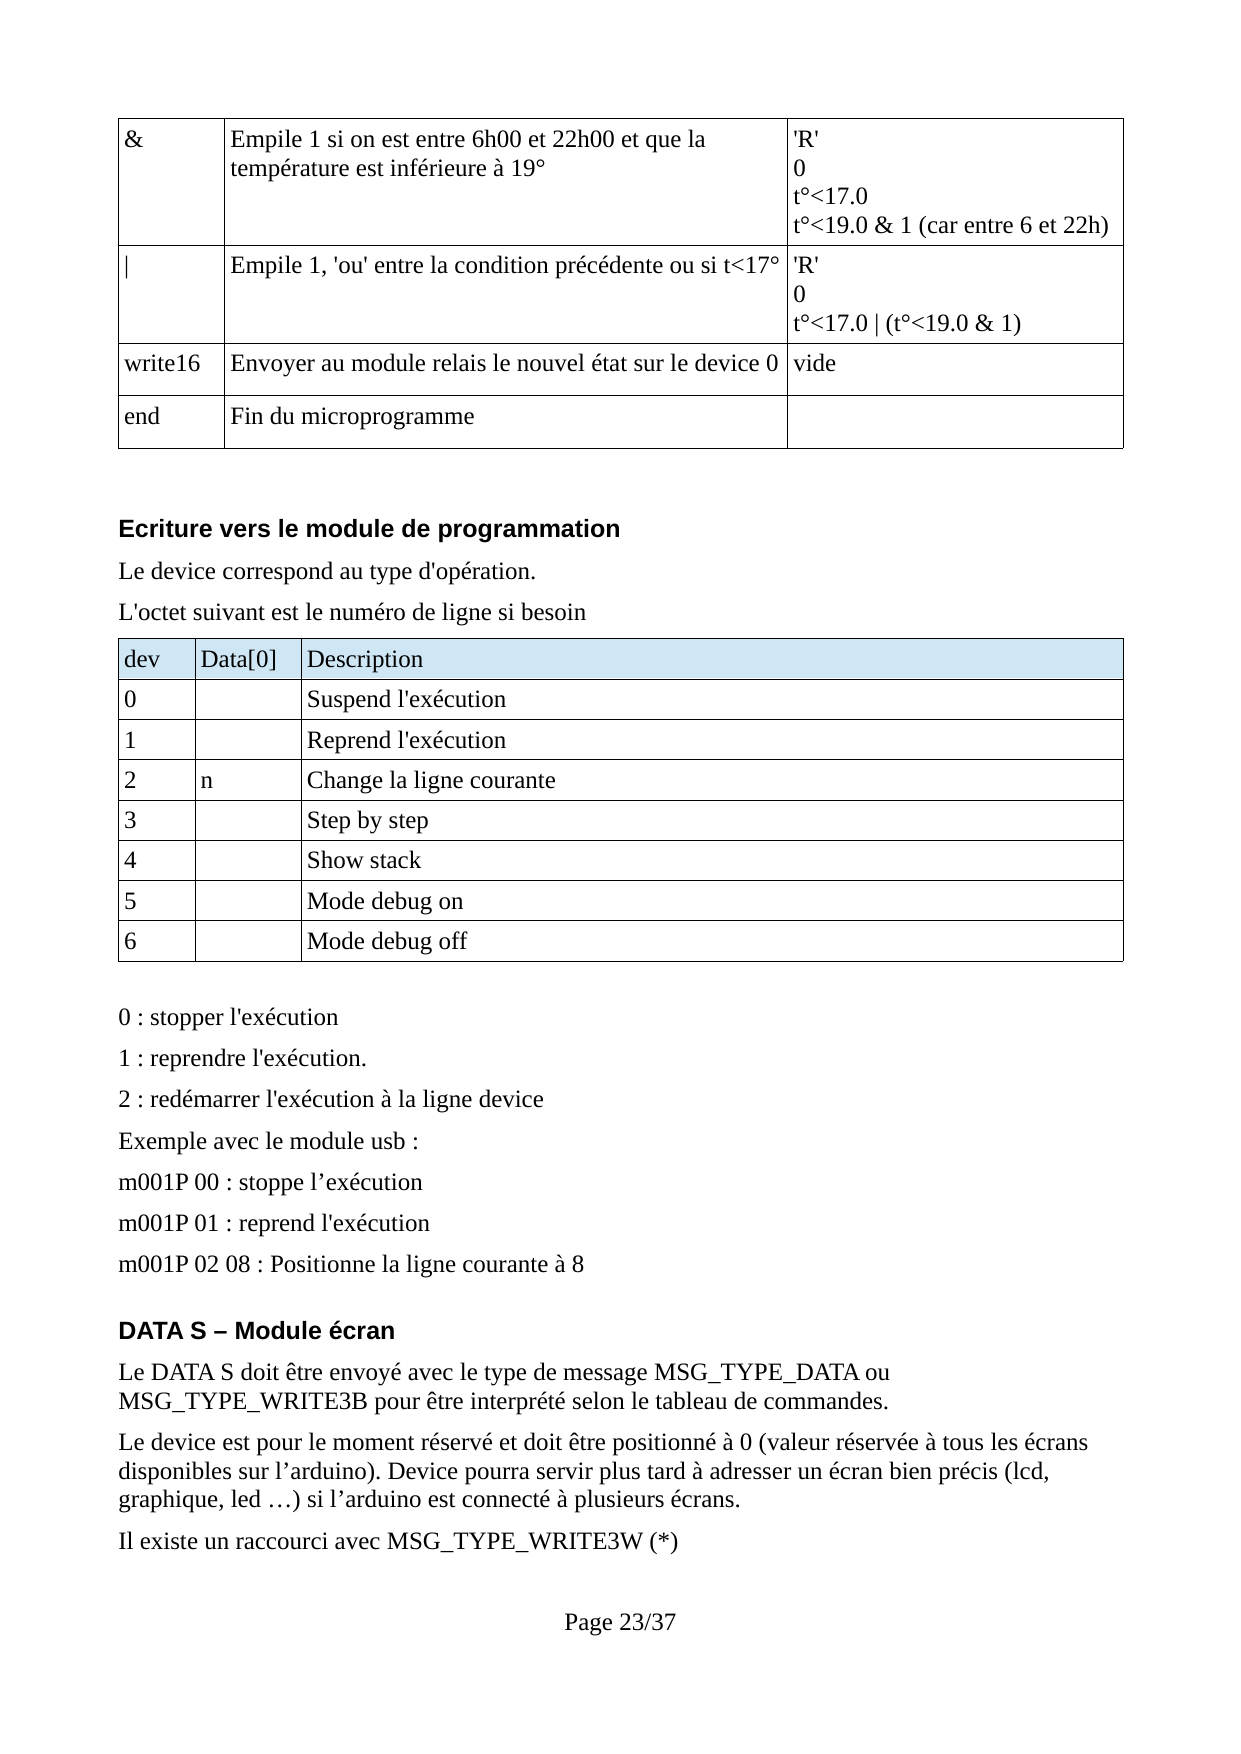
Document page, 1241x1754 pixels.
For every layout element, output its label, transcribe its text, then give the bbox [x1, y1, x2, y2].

table_cell [196, 881, 301, 920]
table_cell Reprend l'exécution [302, 720, 1123, 759]
table_cell & [119, 119, 224, 245]
table_cell 'R' 0 t°<17.0 t°<19.0 & 1 (car entre 6 et 22h) [788, 119, 1123, 245]
table_cell 3 [119, 801, 195, 840]
table_cell [196, 841, 301, 880]
table_cell 'R' 0 t°<17.0 | (t°<19.0 & 1) [788, 246, 1123, 342]
table_header dev [119, 639, 195, 678]
table_cell 4 [119, 841, 195, 880]
table_cell 1 [119, 720, 195, 759]
table_cell vide [788, 344, 1123, 395]
table_header Data[0] [196, 639, 301, 678]
subtitle Ecriture vers le module de programmation [118, 514, 1122, 543]
table_cell Mode debug off [302, 921, 1123, 961]
text m001P 00 : stoppe l’exécution [118, 1167, 1122, 1196]
text Il existe un raccourci avec MSG_TYPE_WRITE3W (*) [118, 1526, 1122, 1554]
text 0 : stopper l'exécution [118, 1002, 1122, 1031]
table_cell [196, 921, 301, 961]
table_cell Empile 1, 'ou' entre la condition précédente ou si t<17° [225, 246, 787, 342]
table_cell Mode debug on [302, 881, 1123, 920]
table_cell Empile 1 si on est entre 6h00 et 22h00 et que la température est inférieure à 19° [225, 119, 787, 245]
text Exemple avec le module usb : [118, 1126, 1122, 1154]
table_cell 5 [119, 881, 195, 920]
table_cell [788, 396, 1123, 448]
table_cell Show stack [302, 841, 1123, 880]
text m001P 01 : reprend l'exécution [118, 1208, 1122, 1237]
text Le DATA S doit être envoyé avec le type de message MSG_TYPE_DATA ou MSG_TYPE_WRITE3B pour être interprété selon le tableau de commandes. [118, 1357, 1122, 1414]
text Le device correspond au type d'opération. [118, 556, 1122, 584]
table_cell Fin du microprogramme [225, 396, 787, 448]
table_cell Envoyer au module relais le nouvel état sur le device 0 [225, 344, 787, 395]
table_cell [196, 801, 301, 840]
table_cell n [196, 760, 301, 799]
table_cell 0 [119, 680, 195, 719]
table_cell [196, 720, 301, 759]
text 1 : reprendre l'exécution. [118, 1043, 1122, 1072]
table_cell [196, 680, 301, 719]
table_cell Step by step [302, 801, 1123, 840]
table_cell 6 [119, 921, 195, 961]
table_cell Suspend l'exécution [302, 680, 1123, 719]
table_header Description [302, 639, 1123, 678]
text 2 : redémarrer l'exécution à la ligne device [118, 1084, 1122, 1113]
table_cell | [119, 246, 224, 342]
table_cell write16 [119, 344, 224, 395]
table_cell 2 [119, 760, 195, 799]
subtitle DATA S – Module écran [118, 1316, 1122, 1344]
text m001P 02 08 : Positionne la ligne courante à 8 [118, 1249, 1122, 1278]
table_cell Change la ligne courante [302, 760, 1123, 799]
text Le device est pour le moment réservé et doit être positionné à 0 (valeur réservée à tous les écrans disponibles sur l’arduino). Device pourra servir plus tard à adresser un écran bien précis (lcd, graphique, led …) si l’arduino est connecté à plusieurs écrans. [118, 1427, 1122, 1513]
table_cell end [119, 396, 224, 448]
text L'octet suivant est le numéro de ligne si besoin [118, 597, 1122, 626]
